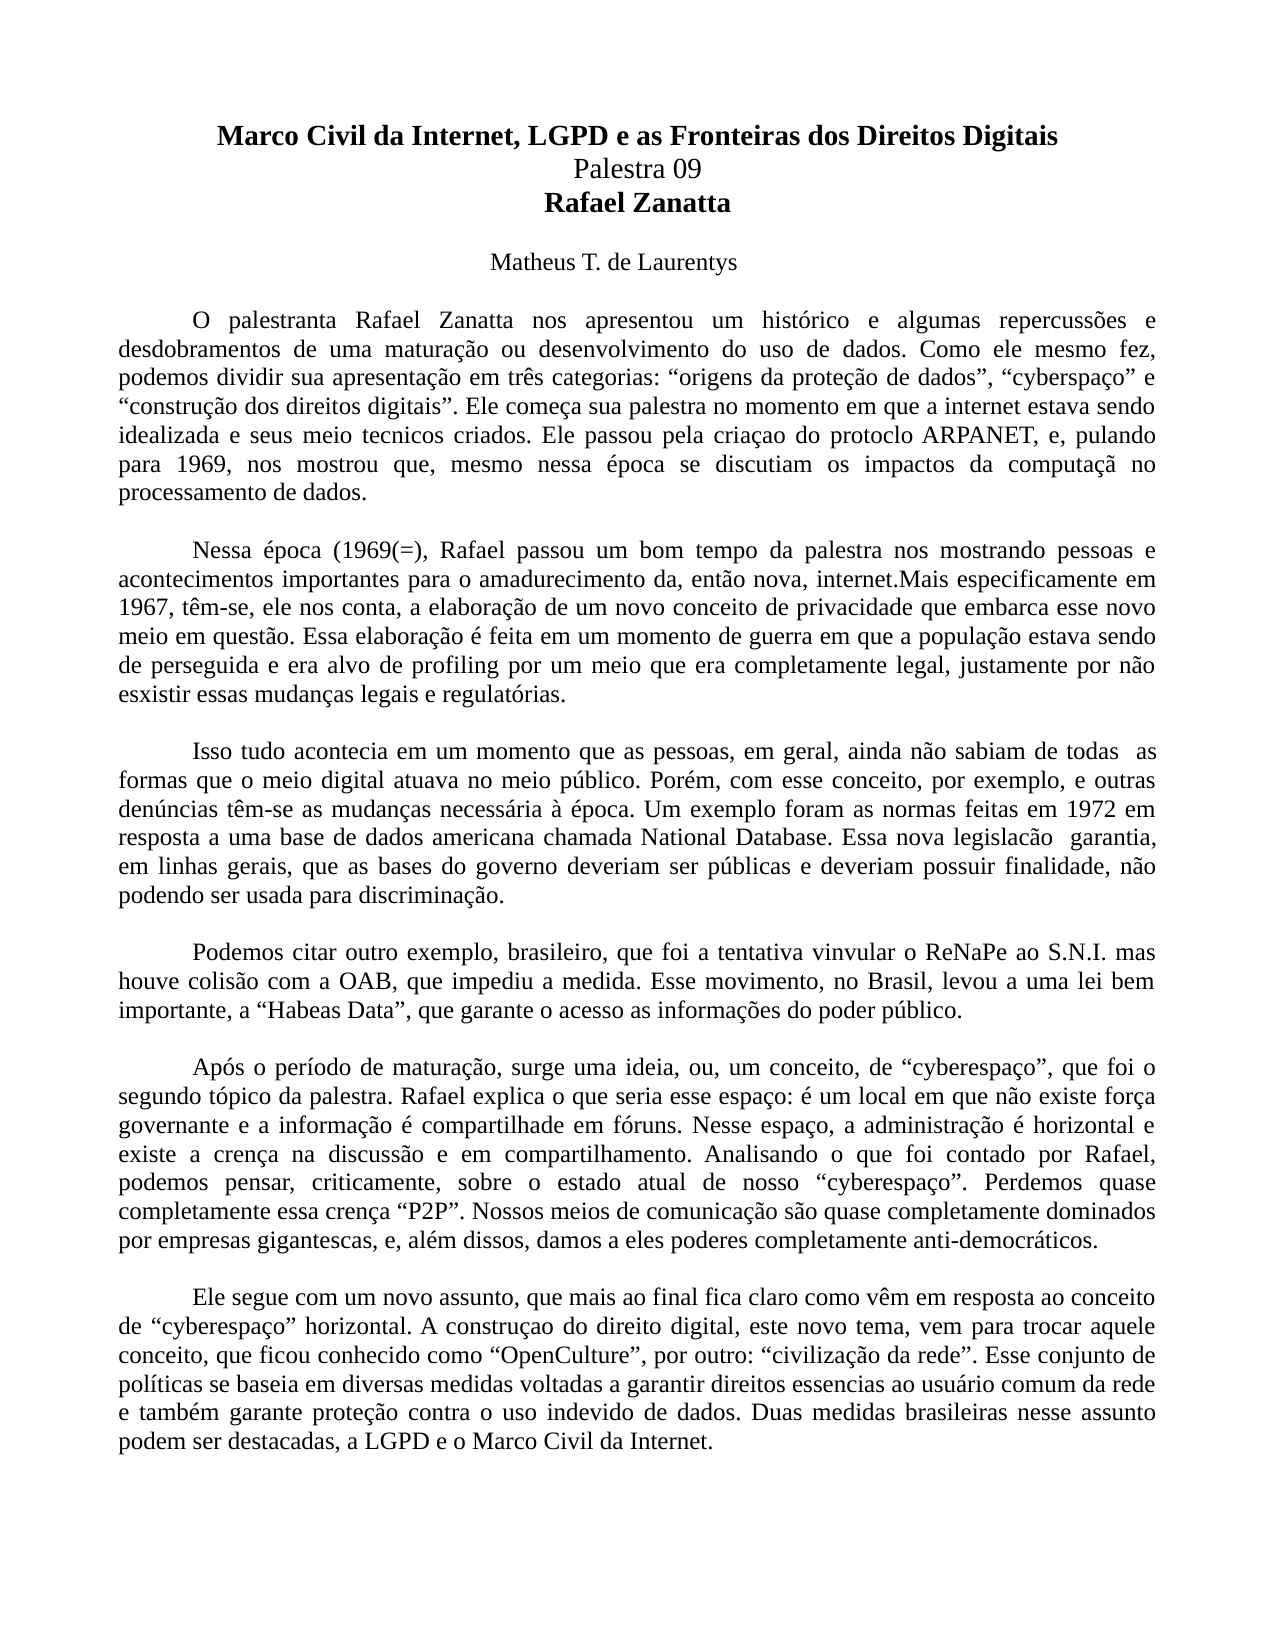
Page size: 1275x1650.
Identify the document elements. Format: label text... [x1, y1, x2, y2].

text Podemos citar outro exemplo, brasileiro, que foi a tentativa vinvular o ReNaPe ao S.N.I. mas houve colisão com a OAB, que impediu a medida. Esse movimento, no Brasil, levou a uma lei bem importante, a “Habeas Data”, que garante o acesso as informações do poder público. [118, 937, 1157, 1024]
text Matheus T. de Laurentys [118, 247, 1157, 276]
text Isso tudo acontecia em um momento que as pessoas, em geral, ainda não sabiam de todas as formas que o meio digital atuava no meio público. Porém, com esse conceito, por exemplo, e outras denúncias têm-se as mudanças necessária à época. Um exemplo foram as normas feitas em 1972 em resposta a uma base de dados americana chamada National Database. Essa nova legislacão garantia, em linhas gerais, que as bases do governo deveriam ser públicas e deveriam possuir finalidade, não podendo ser usada para discriminação. [118, 736, 1157, 909]
text Palestra 09 [118, 152, 1157, 185]
text Marco Civil da Internet, LGPD e as Fronteiras dos Direitos Digitais [118, 118, 1157, 152]
text Rafael Zanatta [118, 185, 1157, 219]
text Nessa época (1969(=), Rafael passou um bom tempo da palestra nos mostrando pessoas e acontecimentos importantes para o amadurecimento da, então nova, internet.Mais especificamente em 1967, têm-se, ele nos conta, a elaboração de um novo conceito de privacidade que embarca esse novo meio em questão. Essa elaboração é feita em um momento de guerra em que a população estava sendo de perseguida e era alvo de profiling por um meio que era completamente legal, justamente por não esxistir essas mudanças legais e regulatórias. [118, 535, 1157, 707]
text Após o período de maturação, surge uma ideia, ou, um conceito, de “cyberespaço”, que foi o segundo tópico da palestra. Rafael explica o que seria esse espaço: é um local em que não existe força governante e a informação é compartilhade em fóruns. Nesse espaço, a administração é horizontal e existe a crença na discussão e em compartilhamento. Analisando o que foi contado por Rafael, podemos pensar, criticamente, sobre o estado atual de nosso “cyberespaço”. Perdemos quase completamente essa crença “P2P”. Nossos meios de comunicação são quase completamente dominados por empresas gigantescas, e, além dissos, damos a eles poderes completamente anti-democráticos. [118, 1052, 1157, 1254]
text O palestranta Rafael Zanatta nos apresentou um histórico e algumas repercussões e desdobramentos de uma maturação ou desenvolvimento do uso de dados. Como ele mesmo fez, podemos dividir sua apresentação em três categorias: “origens da proteção de dados”, “cyberspaço” e “construção dos direitos digitais”. Ele começa sua palestra no momento em que a internet estava sendo idealizada e seus meio tecnicos criados. Ele passou pela criaçao do protoclo ARPANET, e, pulando para 1969, nos mostrou que, mesmo nessa época se discutiam os impactos da computaçã no processamento de dados. [118, 305, 1157, 506]
text Ele segue com um novo assunto, que mais ao final fica claro como vêm em resposta ao conceito de “cyberespaço” horizontal. A construçao do direito digital, este novo tema, vem para trocar aquele conceito, que ficou conhecido como “OpenCulture”, por outro: “civilização da rede”. Esse conjunto de políticas se baseia em diversas medidas voltadas a garantir direitos essencias ao usuário comum da rede e também garante proteção contra o uso indevido de dados. Duas medidas brasileiras nesse assunto podem ser destacadas, a LGPD e o Marco Civil da Internet. [118, 1282, 1157, 1455]
